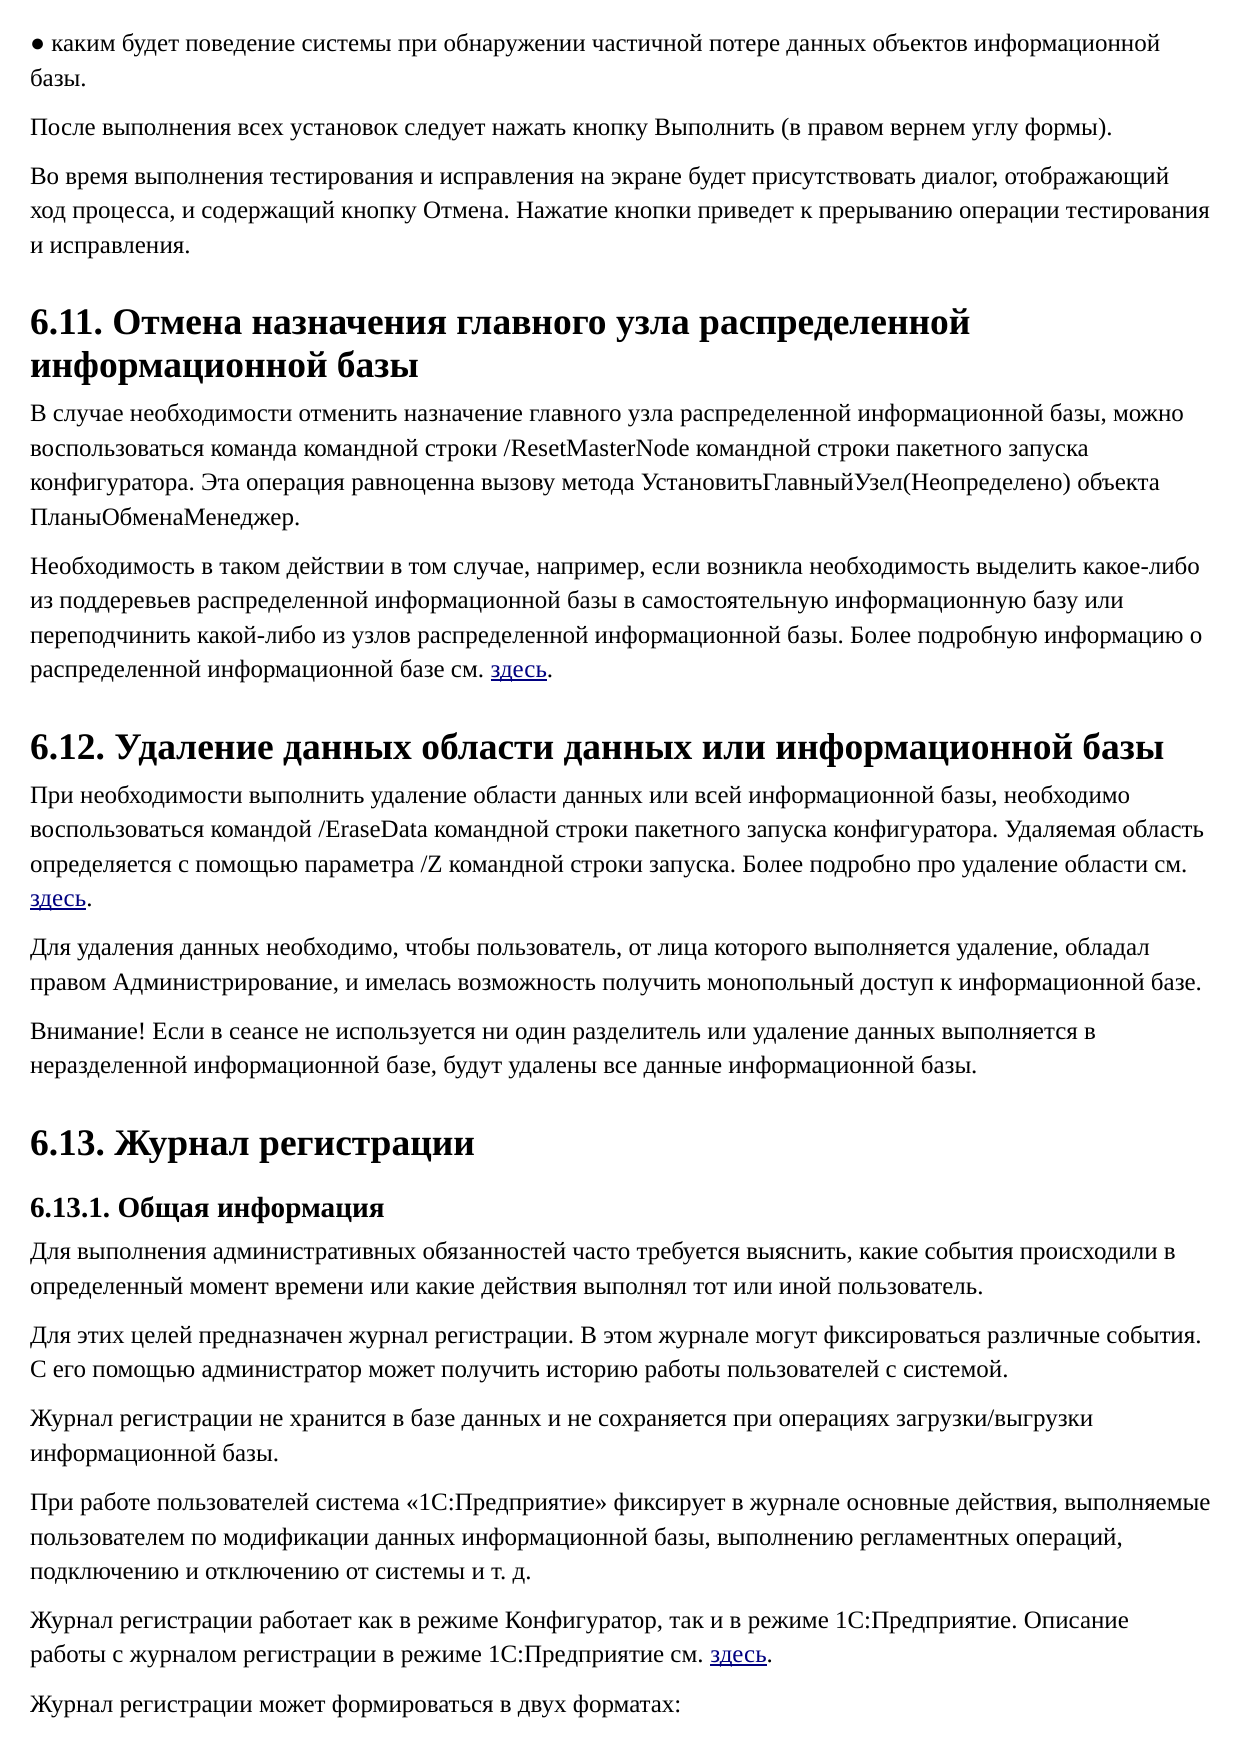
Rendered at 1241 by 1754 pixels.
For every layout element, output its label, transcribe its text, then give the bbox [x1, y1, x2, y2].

text Для этих целей предназначен журнал регистрации. В этом журнале могут фиксироваться различные события. С его помощью администратор может получить историю работы пользователей с системой. [30, 1320, 1211, 1383]
subtitle 6.12. Удаление данных области данных или информационной базы [30, 724, 1211, 767]
text При работе пользователей система «1С:Предприятие» фиксирует в журнале основные действия, выполняемые пользователем по модификации данных информационной базы, выполнению регламентных операций, подключению и отключению от системы и т. д. [30, 1487, 1211, 1585]
text Журнал регистрации работает как в режиме Конфигуратор, так и в режиме 1С:Предприятие. Описание работы с журналом регистрации в режиме 1С:Предприятие см. здесь. [30, 1605, 1211, 1668]
text Во время выполнения тестирования и исправления на экране будет присутствовать диалог, отображающий ход процесса, и содержащий кнопку Отмена. Нажатие кнопки приведет к прерыванию операции тестирования и исправления. [30, 161, 1211, 258]
subtitle 6.13. Журнал регистрации [30, 1120, 1211, 1163]
text В случае необходимости отменить назначение главного узла распределенной информационной базы, можно воспользоваться команда командной строки /ResetMasterNode командной строки пакетного запуска конфигуратора. Эта операция равноценна вызову метода УстановитьГлавныйУзел(Неопределено) объекта ПланыОбменаМенеджер. [30, 398, 1211, 531]
subtitle 6.13.1. Общая информация [30, 1190, 1211, 1224]
text Необходимость в таком действии в том случае, например, если возникла необходимость выделить какое-либо из поддеревьев распределенной информационной базы в самостоятельную информационную базу или переподчинить какой-либо из узлов распределенной информационной базы. Более подробную информацию о распределенной информационной базе см. здесь. [30, 551, 1211, 683]
subtitle 6.11. Отмена назначения главного узла распределенной информационной базы [30, 299, 1211, 386]
text Для выполнения административных обязанностей часто требуется выяснить, какие события происходили в определенный момент времени или какие действия выполнял тот или иной пользователь. [30, 1236, 1211, 1300]
text ● каким будет поведение системы при обнаружении частичной потере данных объектов информационной базы. [30, 28, 1211, 91]
text Для удаления данных необходимо, чтобы пользователь, от лица которого выполняется удаление, обладал правом Администрирование, и имелась возможность получить монопольный доступ к информационной базе. [30, 932, 1211, 996]
text Журнал регистрации может формироваться в двух форматах: [30, 1689, 1211, 1717]
text Журнал регистрации не хранится в базе данных и не сохраняется при операциях загрузки/выгрузки информационной базы. [30, 1403, 1211, 1467]
text После выполнения всех установок следует нажать кнопку Выполнить (в правом вернем углу формы). [30, 112, 1211, 140]
text При необходимости выполнить удаление области данных или всей информационной базы, необходимо воспользоваться командой /EraseData командной строки пакетного запуска конфигуратора. Удаляемая область определяется с помощью параметра /Z командной строки запуска. Более подробно про удаление области см. здесь. [30, 780, 1211, 912]
text Внимание! Если в сеансе не используется ни один разделитель или удаление данных выполняется в неразделенной информационной базе, будут удалены все данные информационной базы. [30, 1016, 1211, 1079]
